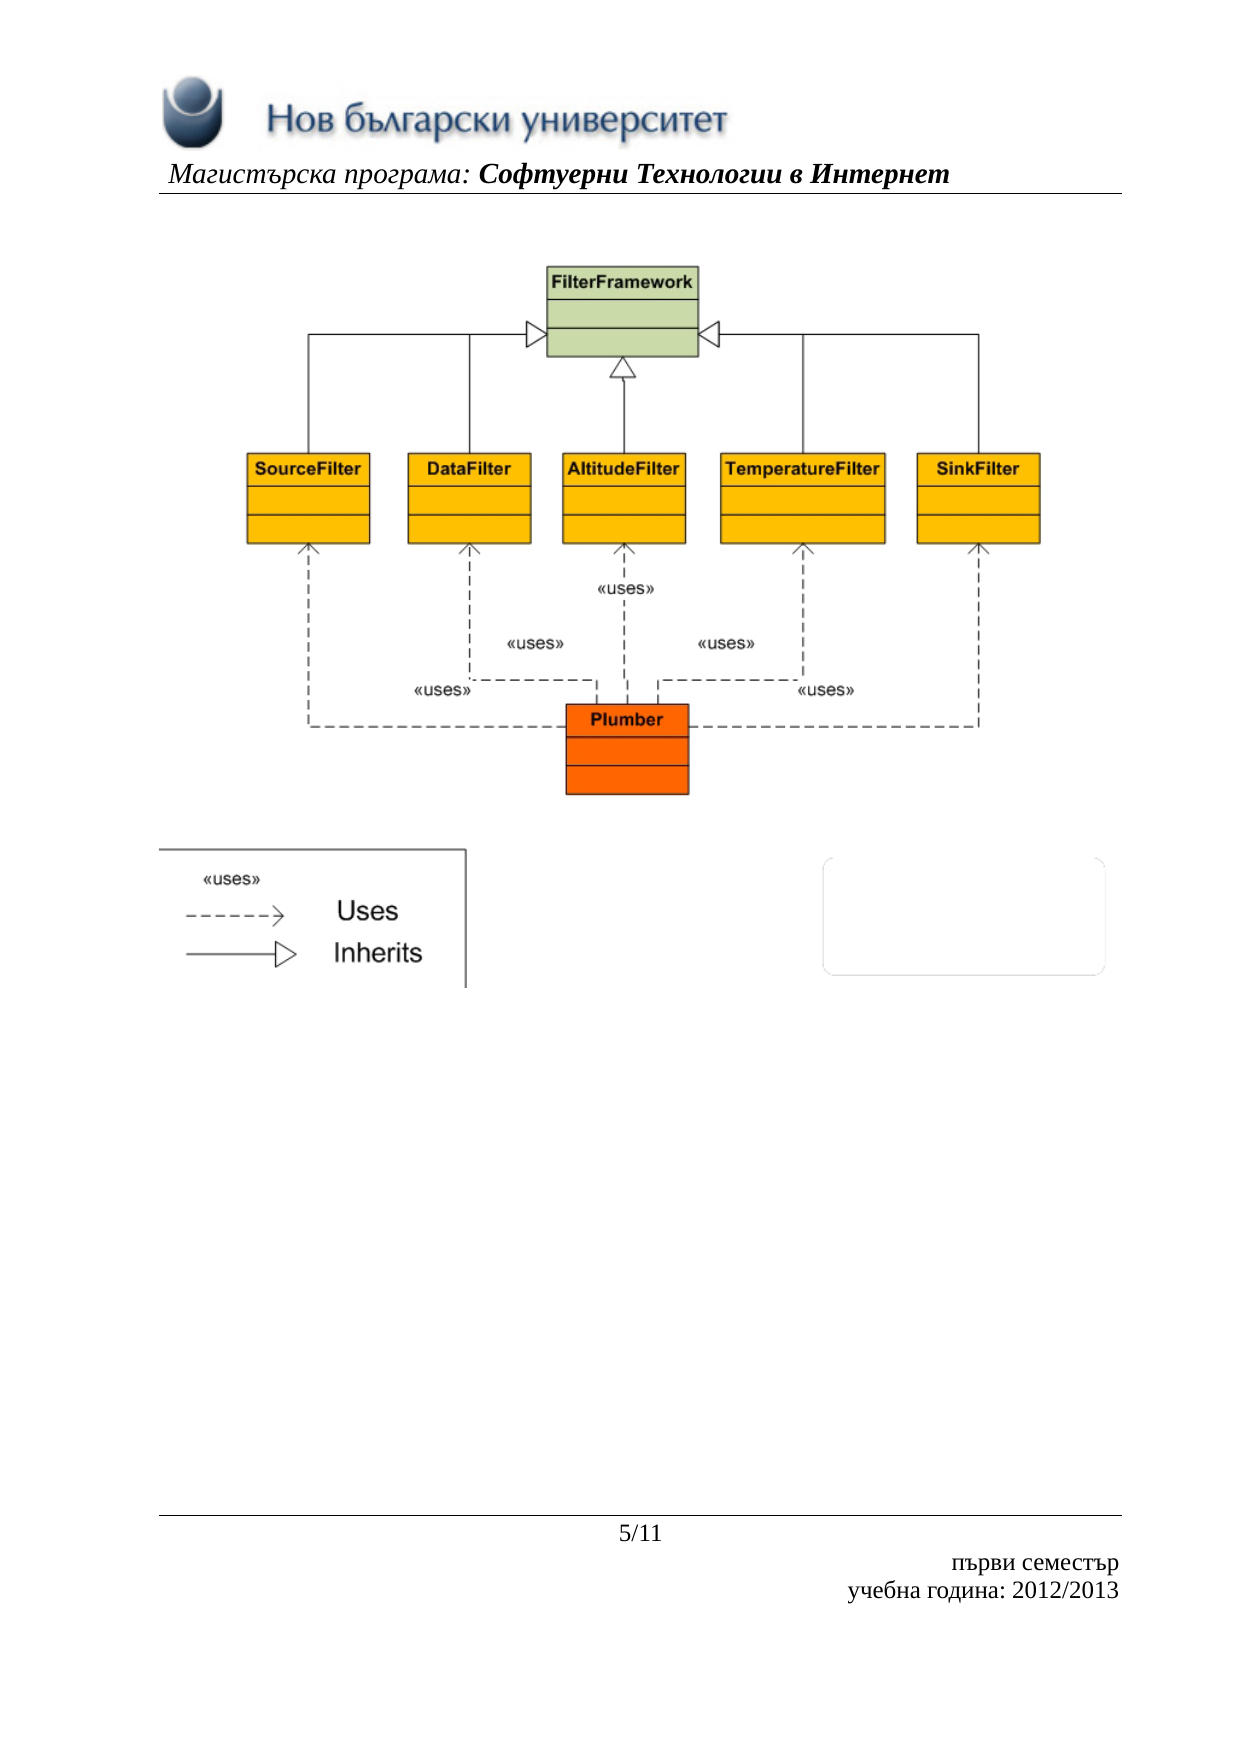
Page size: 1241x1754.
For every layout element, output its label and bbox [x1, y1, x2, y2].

picture [162, 75, 736, 151]
picture [158, 205, 1123, 988]
